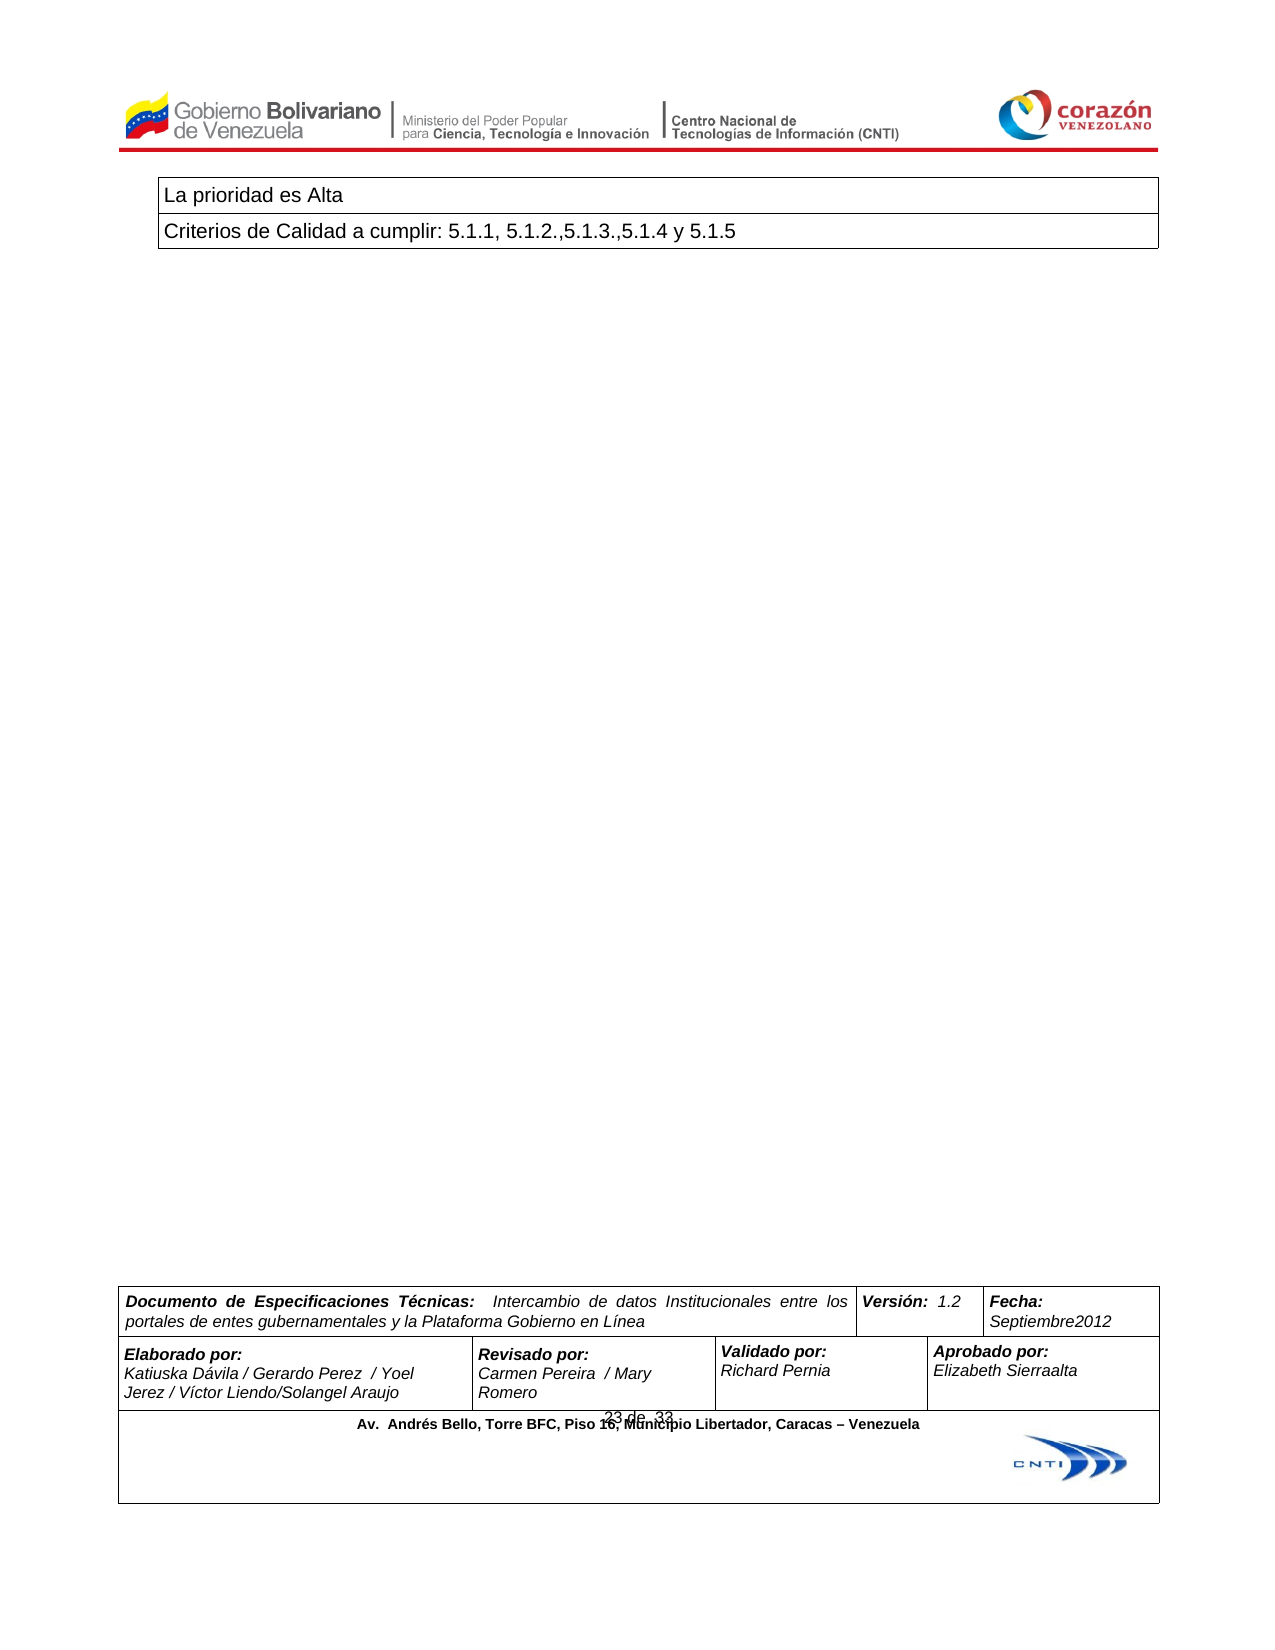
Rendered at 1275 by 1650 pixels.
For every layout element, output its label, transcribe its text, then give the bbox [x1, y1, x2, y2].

table_cell Criterios de Calidad a cumplir: 5.1.1, 5.1.2.,5.1.3.,5.1.4 y 5.1.5 [159, 214, 1158, 248]
table_cell La prioridad es Alta [159, 178, 1158, 213]
picture [999, 1429, 1143, 1486]
picture [119, 82, 1159, 152]
